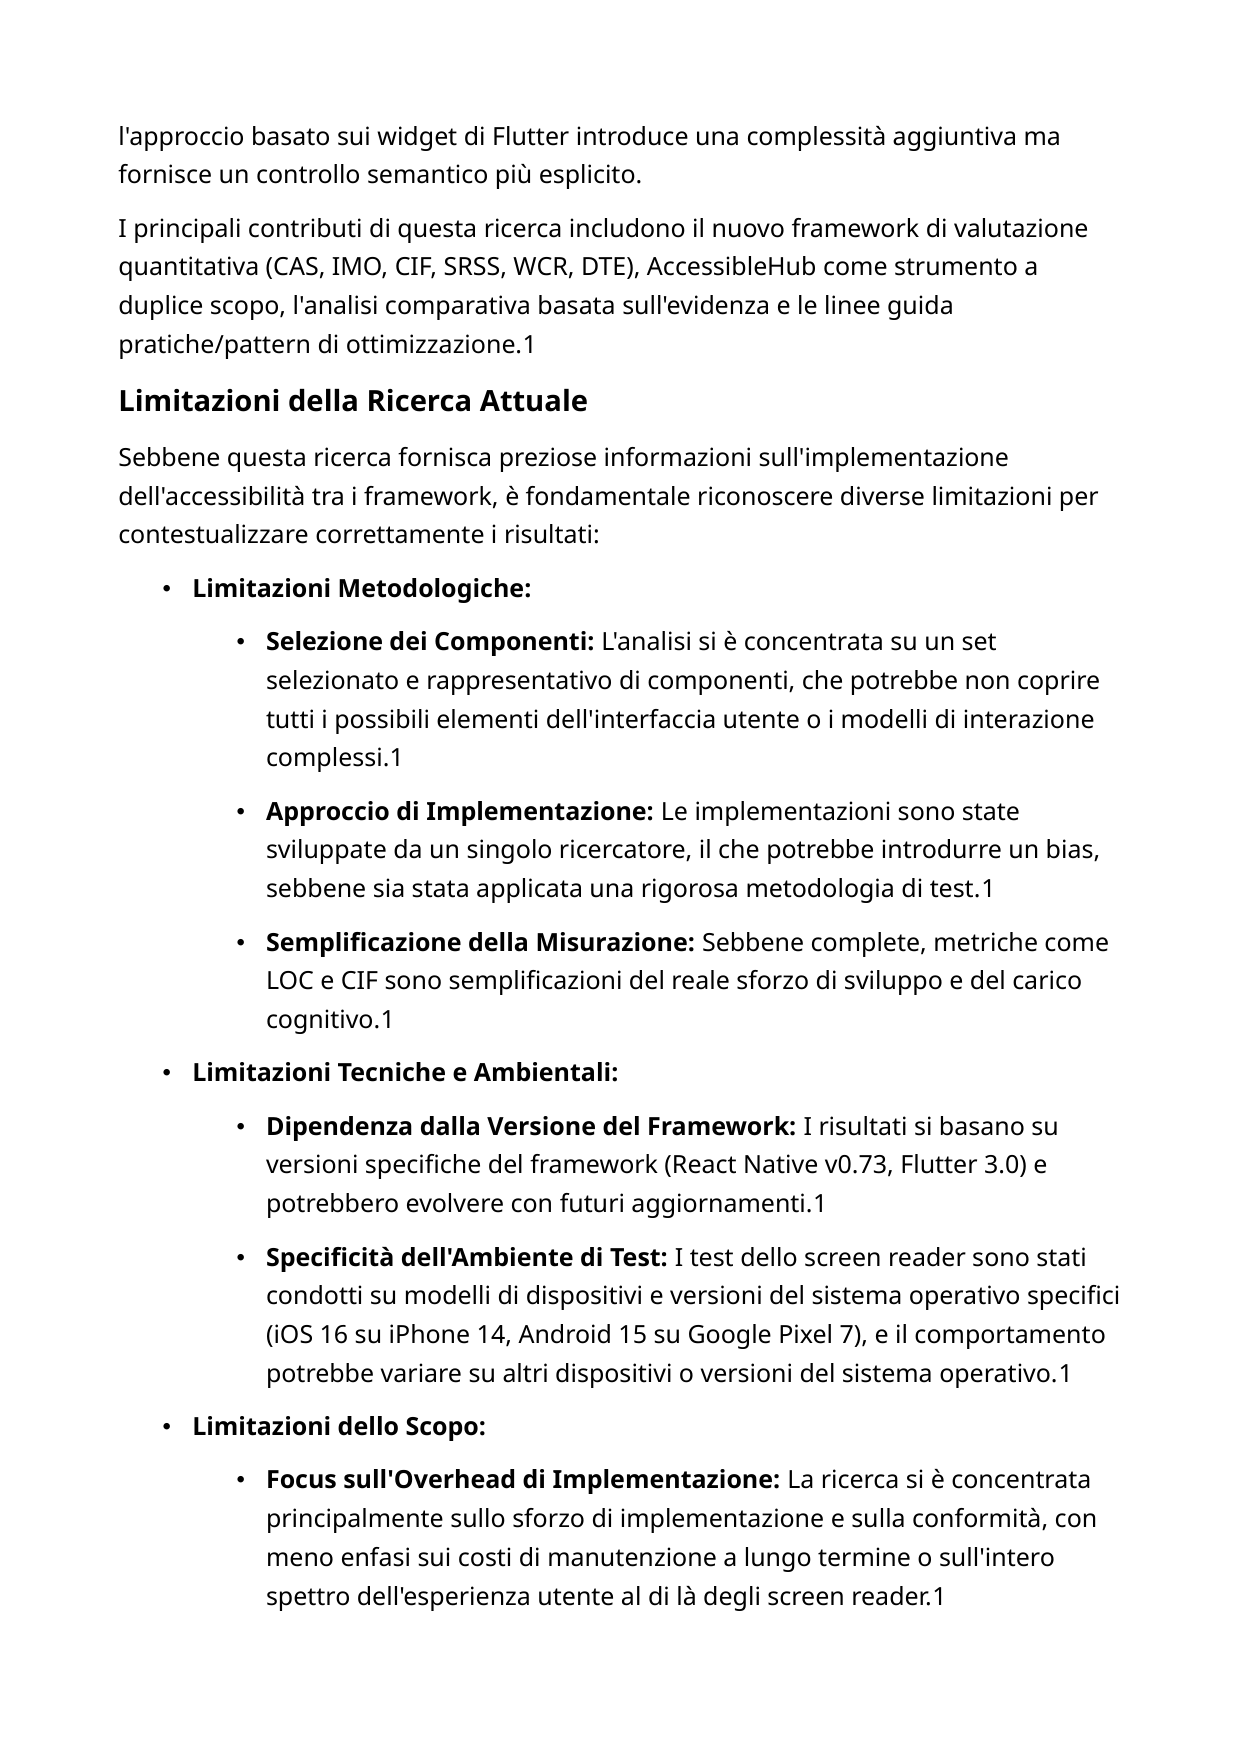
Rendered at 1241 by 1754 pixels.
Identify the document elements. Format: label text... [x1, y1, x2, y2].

list Approccio di Implementazione: Le implementazioni sono state sviluppate da un singolo ricercatore, il che potrebbe introdurre un bias, sebbene sia stata applicata una rigorosa metodologia di test.1 [236, 793, 1122, 905]
list Limitazioni dello Scopo: [162, 1409, 1122, 1443]
list Limitazioni Metodologiche: [162, 570, 1122, 604]
subtitle Limitazioni della Ricerca Attuale [118, 380, 1122, 419]
list Dipendenza dalla Versione del Framework: I risultati si basano su versioni specifiche del framework (React Native v0.73, Flutter 3.0) e potrebbero evolvere con futuri aggiornamenti.1 [236, 1108, 1122, 1220]
list Selezione dei Componenti: L'analisi si è concentrata su un set selezionato e rappresentativo di componenti, che potrebbe non coprire tutti i possibili elementi dell'interfaccia utente o i modelli di interazione complessi.1 [236, 624, 1122, 774]
list Focus sull'Overhead di Implementazione: La ricerca si è concentrata principalmente sullo sforzo di implementazione e sulla conformità, con meno enfasi sui costi di manutenzione a lungo termine o sull'intero spettro dell'esperienza utente al di là degli screen reader.1 [236, 1462, 1122, 1612]
text l'approccio basato sui widget di Flutter introduce una complessità aggiuntiva ma fornisce un controllo semantico più esplicito. [118, 118, 1122, 191]
list Semplificazione della Misurazione: Sebbene complete, metriche come LOC e CIF sono semplificazioni del reale sforzo di sviluppo e del carico cognitivo.1 [236, 924, 1122, 1036]
list Specificità dell'Ambiente di Test: I test dello screen reader sono stati condotti su modelli di dispositivi e versioni del sistema operativo specifici (iOS 16 su iPhone 14, Android 15 su Google Pixel 7), e il comportamento potrebbe variare su altri dispositivi o versioni del sistema operativo.1 [236, 1239, 1122, 1389]
text Sebbene questa ricerca fornisca preziose informazioni sull'implementazione dell'accessibilità tra i framework, è fondamentale riconoscere diverse limitazioni per contestualizzare correttamente i risultati: [118, 439, 1122, 551]
list Limitazioni Tecniche e Ambientali: [162, 1055, 1122, 1089]
text I principali contributi di questa ricerca includono il nuovo framework di valutazione quantitativa (CAS, IMO, CIF, SRSS, WCR, DTE), AccessibleHub come strumento a duplice scopo, l'analisi comparativa basata sull'evidenza e le linee guida pratiche/pattern di ottimizzazione.1 [118, 210, 1122, 361]
